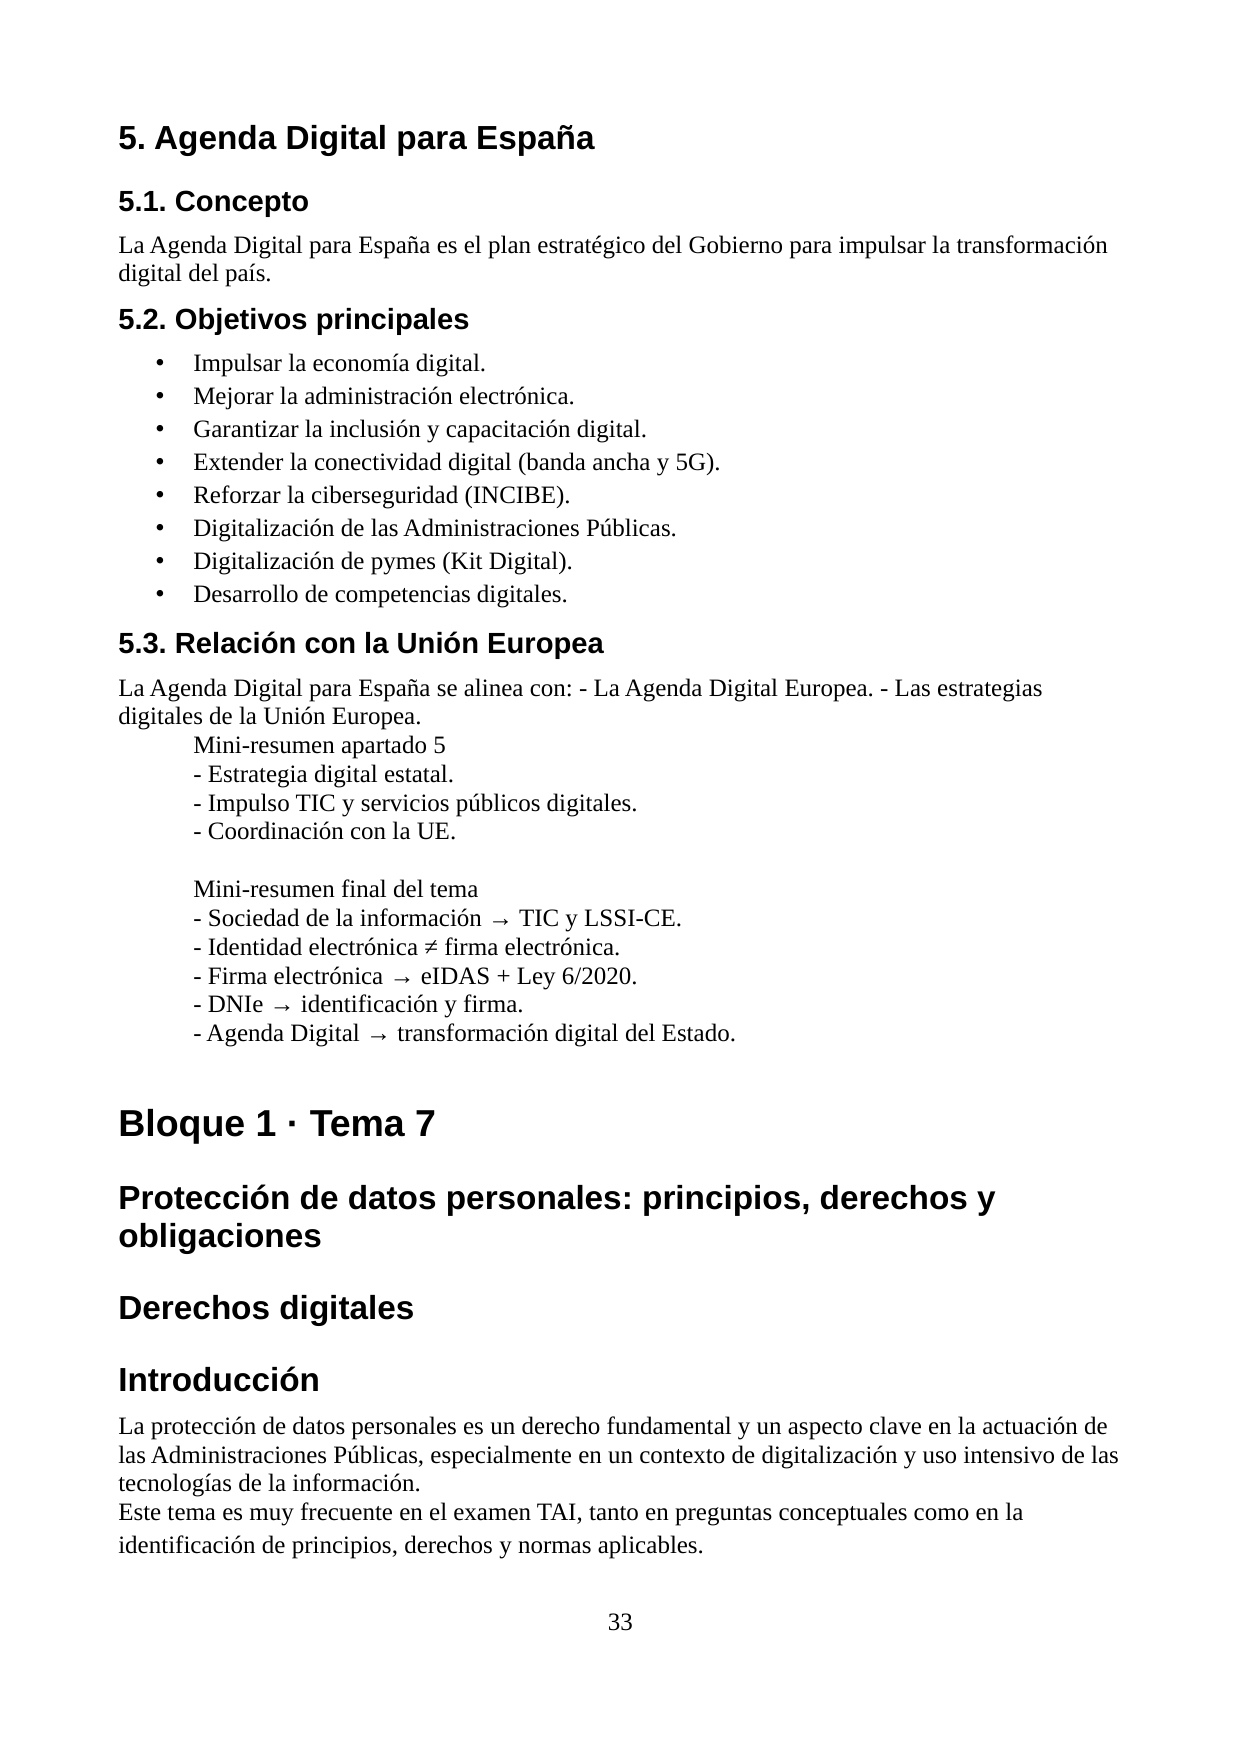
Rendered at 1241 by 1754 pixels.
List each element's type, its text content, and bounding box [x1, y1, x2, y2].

subtitle 5.1. Concepto [118, 184, 1122, 217]
list Impulsar la economía digital. [156, 348, 1122, 377]
text Este tema es muy frecuente en el examen TAI, tanto en preguntas conceptuales como en la identificación de principios, derechos y normas aplicables. [118, 1497, 1122, 1559]
subtitle Bloque 1 · Tema 7 [118, 1102, 1122, 1145]
subtitle Derechos digitales [118, 1288, 1122, 1327]
subtitle Introducción [118, 1360, 1122, 1398]
list Digitalización de las Administraciones Públicas. [156, 513, 1122, 542]
list Garantizar la inclusión y capacitación digital. [156, 414, 1122, 443]
subtitle 5. Agenda Digital para España [118, 118, 1122, 157]
text Mini-resumen final del tema - Sociedad de la información → TIC y LSSI-CE. - Identidad electrónica ≠ firma electrónica. - Firma electrónica → eIDAS + Ley 6/2020. - DNIe → identificación y firma. - Agenda Digital → transformación digital del Estado. [193, 874, 1122, 1047]
text La Agenda Digital para España es el plan estratégico del Gobierno para impulsar la transformación digital del país. [118, 230, 1122, 287]
text La Agenda Digital para España se alinea con: - La Agenda Digital Europea. - Las estrategias digitales de la Unión Europea. [118, 673, 1122, 730]
list Desarrollo de competencias digitales. [156, 579, 1122, 608]
text Mini-resumen apartado 5 - Estrategia digital estatal. - Impulso TIC y servicios públicos digitales. - Coordinación con la UE. [193, 730, 1122, 845]
subtitle 5.2. Objetivos principales [118, 302, 1122, 335]
text La protección de datos personales es un derecho fundamental y un aspecto clave en la actuación de las Administraciones Públicas, especialmente en un contexto de digitalización y uso intensivo de las tecnologías de la información. [118, 1411, 1122, 1497]
list Reforzar la ciberseguridad (INCIBE). [156, 480, 1122, 509]
list Mejorar la administración electrónica. [156, 381, 1122, 409]
list Extender la conectividad digital (banda ancha y 5G). [156, 447, 1122, 476]
list Digitalización de pymes (Kit Digital). [156, 546, 1122, 575]
subtitle 5.3. Relación con la Unión Europea [118, 627, 1122, 660]
subtitle Protección de datos personales: principios, derechos y obligaciones [118, 1178, 1122, 1255]
